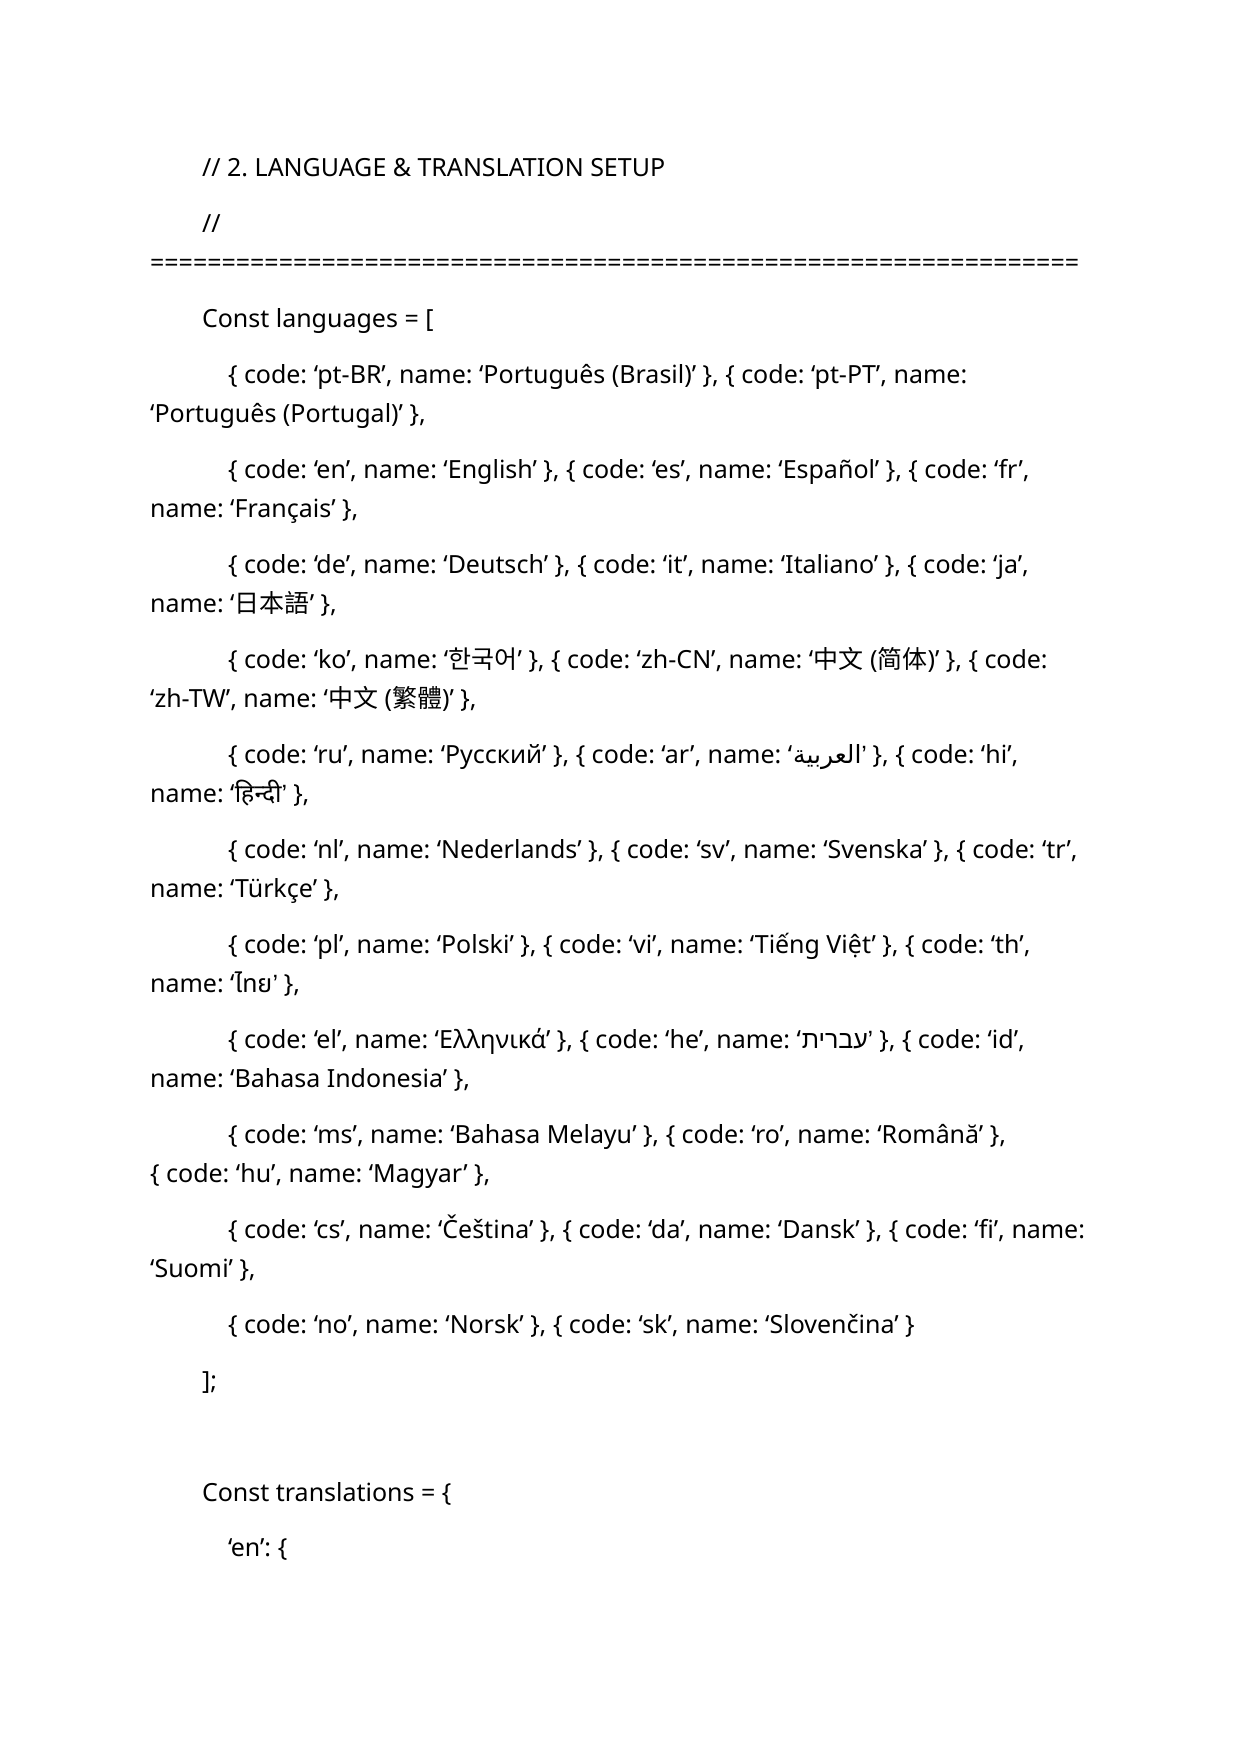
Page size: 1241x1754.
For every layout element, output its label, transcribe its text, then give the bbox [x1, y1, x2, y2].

text { code: ‘ms’, name: ‘Bahasa Melayu’ }, { code: ‘ro’, name: ‘Română’ }, { code: ‘hu’, name: ‘Magyar’ }, [150, 1117, 1090, 1190]
text { code: ‘pl’, name: ‘Polski’ }, { code: ‘vi’, name: ‘Tiếng Việt’ }, { code: ‘th’, name: ‘ไทย’ }, [150, 927, 1090, 1000]
text { code: ‘nl’, name: ‘Nederlands’ }, { code: ‘sv’, name: ‘Svenska’ }, { code: ‘tr’, name: ‘Türkçe’ }, [150, 832, 1090, 905]
text ]; [150, 1362, 1090, 1397]
text // 2. LANGUAGE & TRANSLATION SETUP [150, 150, 1090, 184]
text // ================================================================= [150, 206, 1090, 279]
text { code: ‘no’, name: ‘Norsk’ }, { code: ‘sk’, name: ‘Slovenčina’ } [150, 1307, 1090, 1341]
text Const languages = [ [150, 301, 1090, 335]
text { code: ‘ru’, name: ‘Русский’ }, { code: ‘ar’, name: ‘العربية’ }, { code: ‘hi’, name: ‘हिन्दी’ }, [150, 737, 1090, 810]
text { code: ‘el’, name: ‘Ελληνικά’ }, { code: ‘he’, name: ‘עברית’ }, { code: ‘id’, name: ‘Bahasa Indonesia’ }, [150, 1022, 1090, 1095]
text { code: ‘ko’, name: ‘한국어’ }, { code: ‘zh-CN’, name: ‘中文 (简体)’ }, { code: ‘zh-TW’, name: ‘中文 (繁體)’ }, [150, 642, 1090, 715]
text Const translations = { [150, 1474, 1090, 1508]
text { code: ‘en’, name: ‘English’ }, { code: ‘es’, name: ‘Español’ }, { code: ‘fr’, name: ‘Français’ }, [150, 452, 1090, 525]
text { code: ‘cs’, name: ‘Čeština’ }, { code: ‘da’, name: ‘Dansk’ }, { code: ‘fi’, name: ‘Suomi’ }, [150, 1212, 1090, 1285]
text ‘en’: { [150, 1530, 1090, 1564]
text { code: ‘pt-BR’, name: ‘Português (Brasil)’ }, { code: ‘pt-PT’, name: ‘Português (Portugal)’ }, [150, 357, 1090, 430]
text { code: ‘de’, name: ‘Deutsch’ }, { code: ‘it’, name: ‘Italiano’ }, { code: ‘ja’, name: ‘日本語’ }, [150, 547, 1090, 620]
